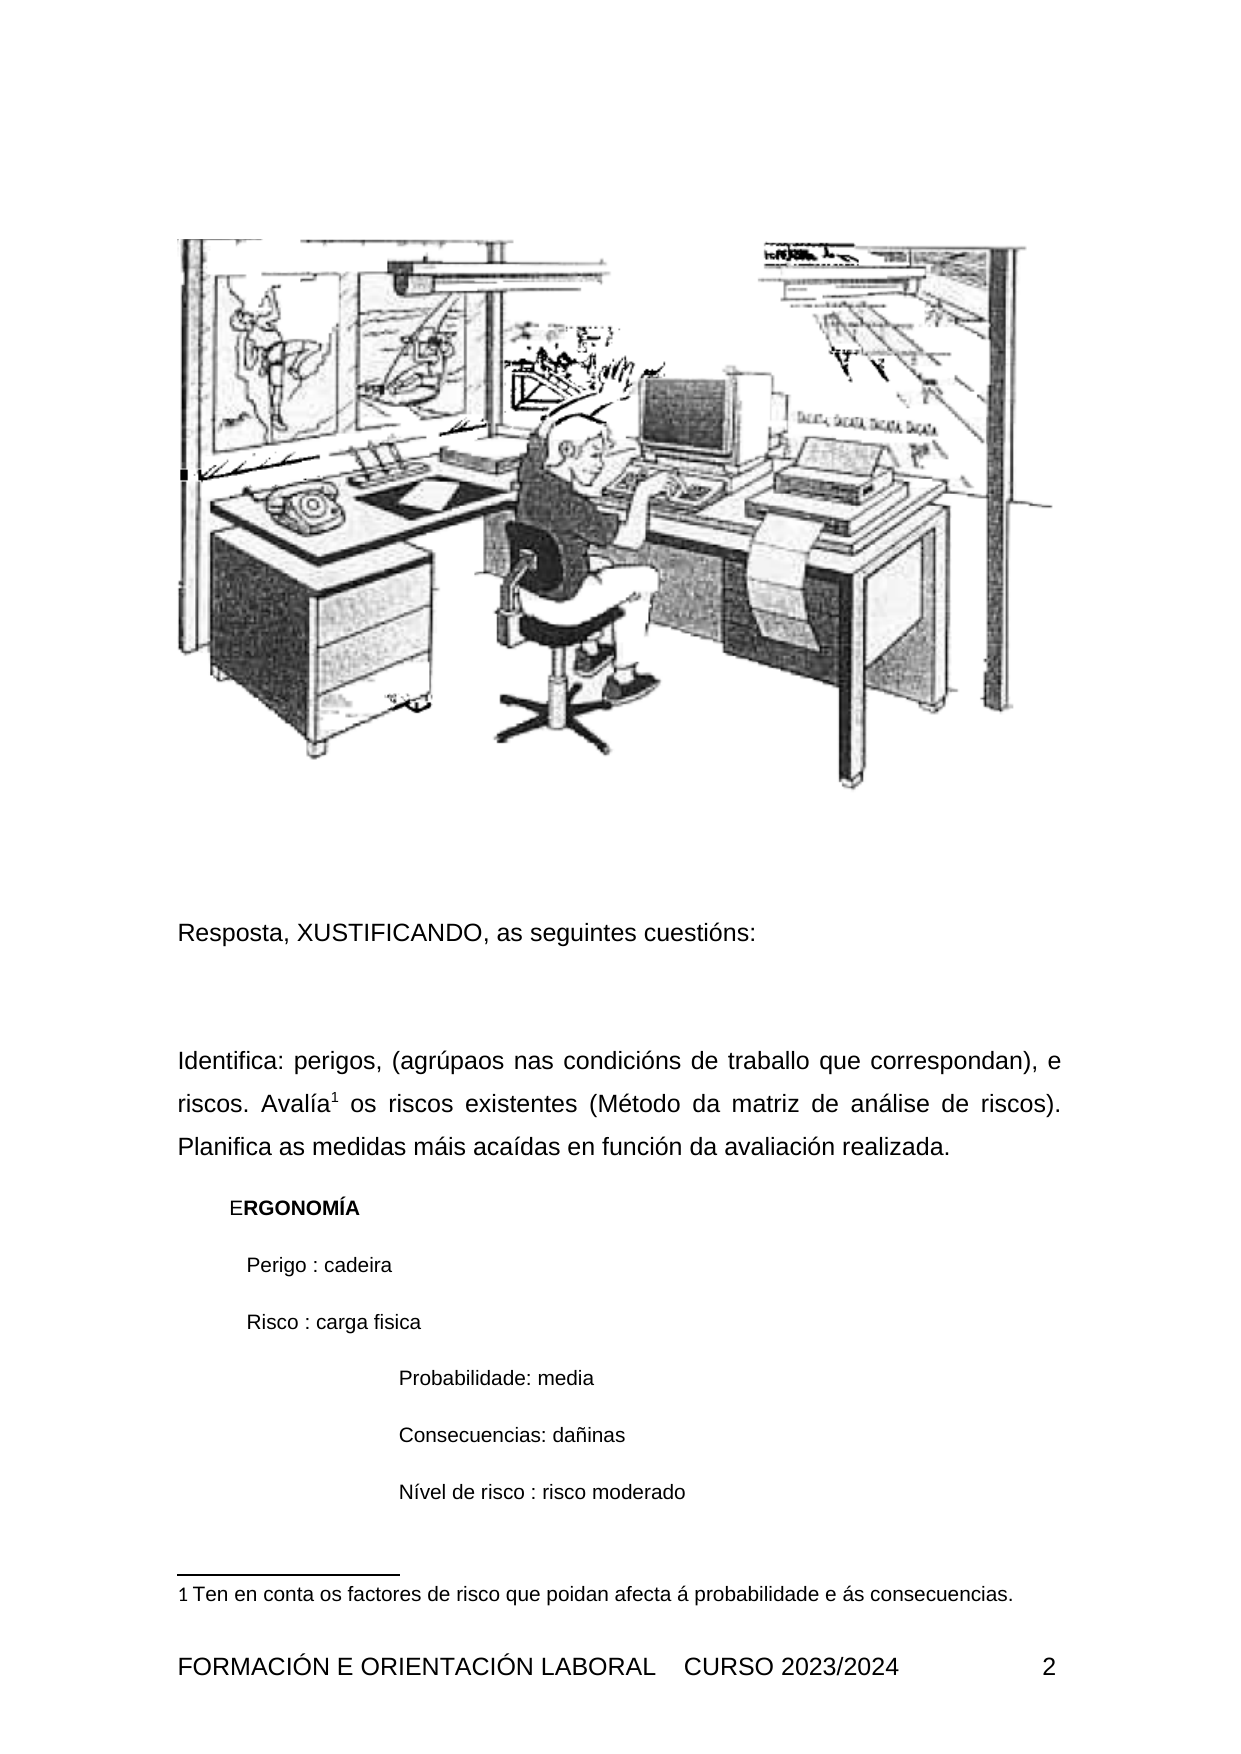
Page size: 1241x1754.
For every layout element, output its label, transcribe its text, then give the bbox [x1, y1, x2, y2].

text ERGONOMÍA [177, 1196, 1063, 1220]
text Perigo : cadeira [177, 1253, 1063, 1277]
text Identifica: perigos, (agrúpaos nas condicións de traballo que correspondan), e riscos. Avalía os riscos existentes (Método da matriz de análise de riscos). Planifica as medidas máis acaídas en función da avaliación realizada. [177, 1046, 1063, 1161]
text Resposta, XUSTIFICANDO, as seguintes cuestións: [177, 918, 1063, 947]
text Consecuencias: dañinas [177, 1423, 1063, 1447]
text Ten en conta os factores de risco que poidan afecta á probabilidade e ás consecuencias. [177, 1581, 1063, 1606]
text Nível de risco : risco moderado [399, 1480, 1063, 1504]
picture [868, 239, 1063, 793]
text Risco : carga fisica [177, 1309, 1063, 1333]
text Probabilidade: media [177, 1366, 1063, 1390]
